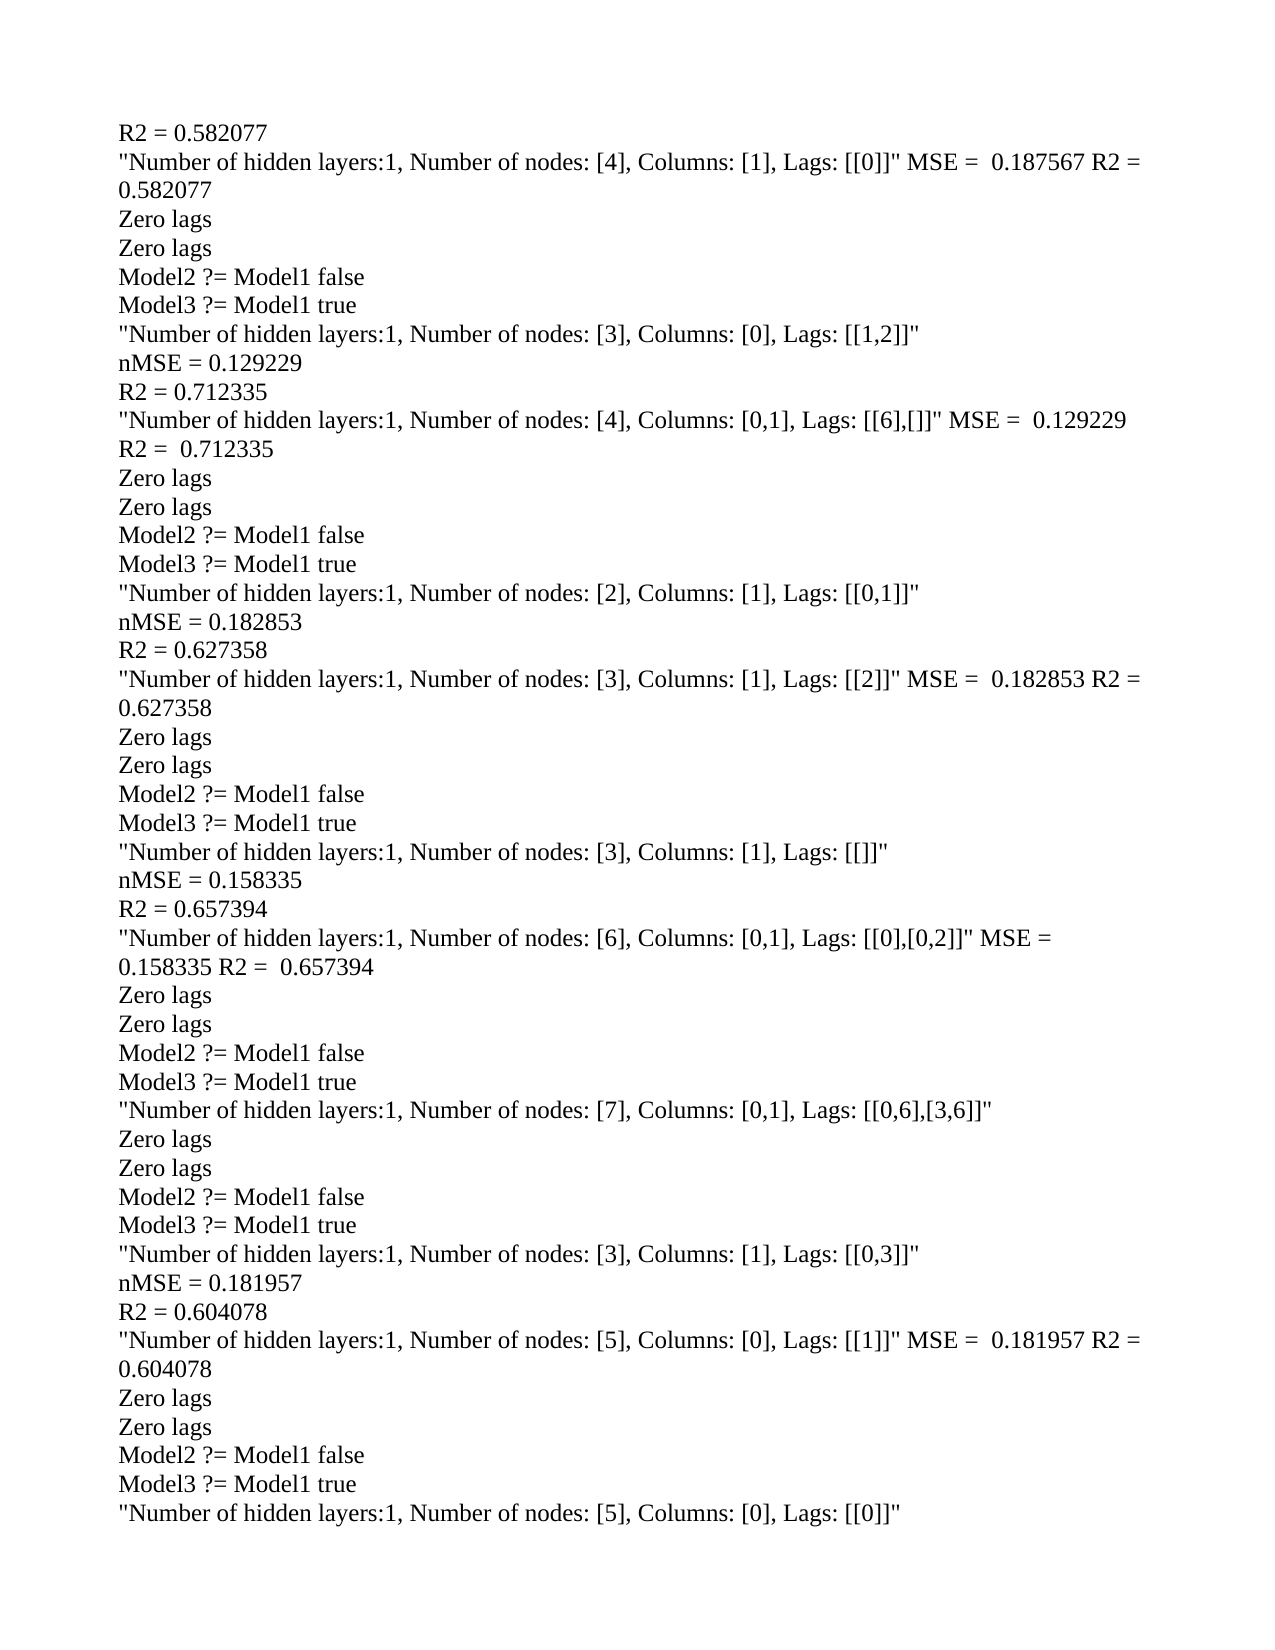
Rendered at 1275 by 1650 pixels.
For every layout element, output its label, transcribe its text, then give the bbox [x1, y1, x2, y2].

text Model3 ?= Model1 true [118, 291, 1157, 319]
text "Number of hidden layers:1, Number of nodes: [7], Columns: [0,1], Lags: [[0,6],[3,6]]" [118, 1096, 1157, 1124]
text "Number of hidden layers:1, Number of nodes: [4], Columns: [1], Lags: [[0]]" MSE = 0.187567 R2 = 0.582077 [118, 147, 1157, 204]
text Model3 ?= Model1 true [118, 1211, 1157, 1239]
text Model2 ?= Model1 false [118, 1038, 1157, 1067]
text R2 = 0.604078 [118, 1297, 1157, 1326]
text "Number of hidden layers:1, Number of nodes: [3], Columns: [1], Lags: [[0,3]]" [118, 1239, 1157, 1268]
text Zero lags [118, 1412, 1157, 1441]
text Model2 ?= Model1 false [118, 262, 1157, 291]
text Zero lags [118, 751, 1157, 779]
text Zero lags [118, 1124, 1157, 1153]
text "Number of hidden layers:1, Number of nodes: [2], Columns: [1], Lags: [[0,1]]" [118, 578, 1157, 607]
text Zero lags [118, 204, 1157, 233]
text Zero lags [118, 981, 1157, 1009]
text Model2 ?= Model1 false [118, 521, 1157, 549]
text "Number of hidden layers:1, Number of nodes: [5], Columns: [0], Lags: [[0]]" [118, 1498, 1157, 1527]
text Zero lags [118, 1153, 1157, 1182]
text R2 = 0.712335 [118, 377, 1157, 406]
text Zero lags [118, 492, 1157, 521]
text Model3 ?= Model1 true [118, 1469, 1157, 1498]
text Zero lags [118, 1383, 1157, 1412]
text "Number of hidden layers:1, Number of nodes: [3], Columns: [1], Lags: [[]]" [118, 837, 1157, 866]
text "Number of hidden layers:1, Number of nodes: [3], Columns: [0], Lags: [[1,2]]" [118, 319, 1157, 348]
text Model3 ?= Model1 true [118, 1067, 1157, 1096]
text Zero lags [118, 463, 1157, 492]
text nMSE = 0.158335 [118, 866, 1157, 894]
text Zero lags [118, 1009, 1157, 1038]
text Zero lags [118, 233, 1157, 262]
text "Number of hidden layers:1, Number of nodes: [4], Columns: [0,1], Lags: [[6],[]]" MSE = 0.129229 R2 = 0.712335 [118, 406, 1157, 463]
text nMSE = 0.129229 [118, 348, 1157, 377]
text nMSE = 0.182853 [118, 607, 1157, 636]
text "Number of hidden layers:1, Number of nodes: [3], Columns: [1], Lags: [[2]]" MSE = 0.182853 R2 = 0.627358 [118, 664, 1157, 722]
text R2 = 0.627358 [118, 636, 1157, 664]
text Model2 ?= Model1 false [118, 1441, 1157, 1469]
text R2 = 0.657394 [118, 894, 1157, 923]
text Model2 ?= Model1 false [118, 779, 1157, 808]
text Zero lags [118, 722, 1157, 751]
text Model3 ?= Model1 true [118, 808, 1157, 837]
text Model2 ?= Model1 false [118, 1182, 1157, 1211]
text nMSE = 0.181957 [118, 1268, 1157, 1297]
text "Number of hidden layers:1, Number of nodes: [5], Columns: [0], Lags: [[1]]" MSE = 0.181957 R2 = 0.604078 [118, 1326, 1157, 1383]
text Model3 ?= Model1 true [118, 549, 1157, 578]
text "Number of hidden layers:1, Number of nodes: [6], Columns: [0,1], Lags: [[0],[0,2]]" MSE = 0.158335 R2 = 0.657394 [118, 923, 1157, 981]
text R2 = 0.582077 [118, 118, 1157, 147]
